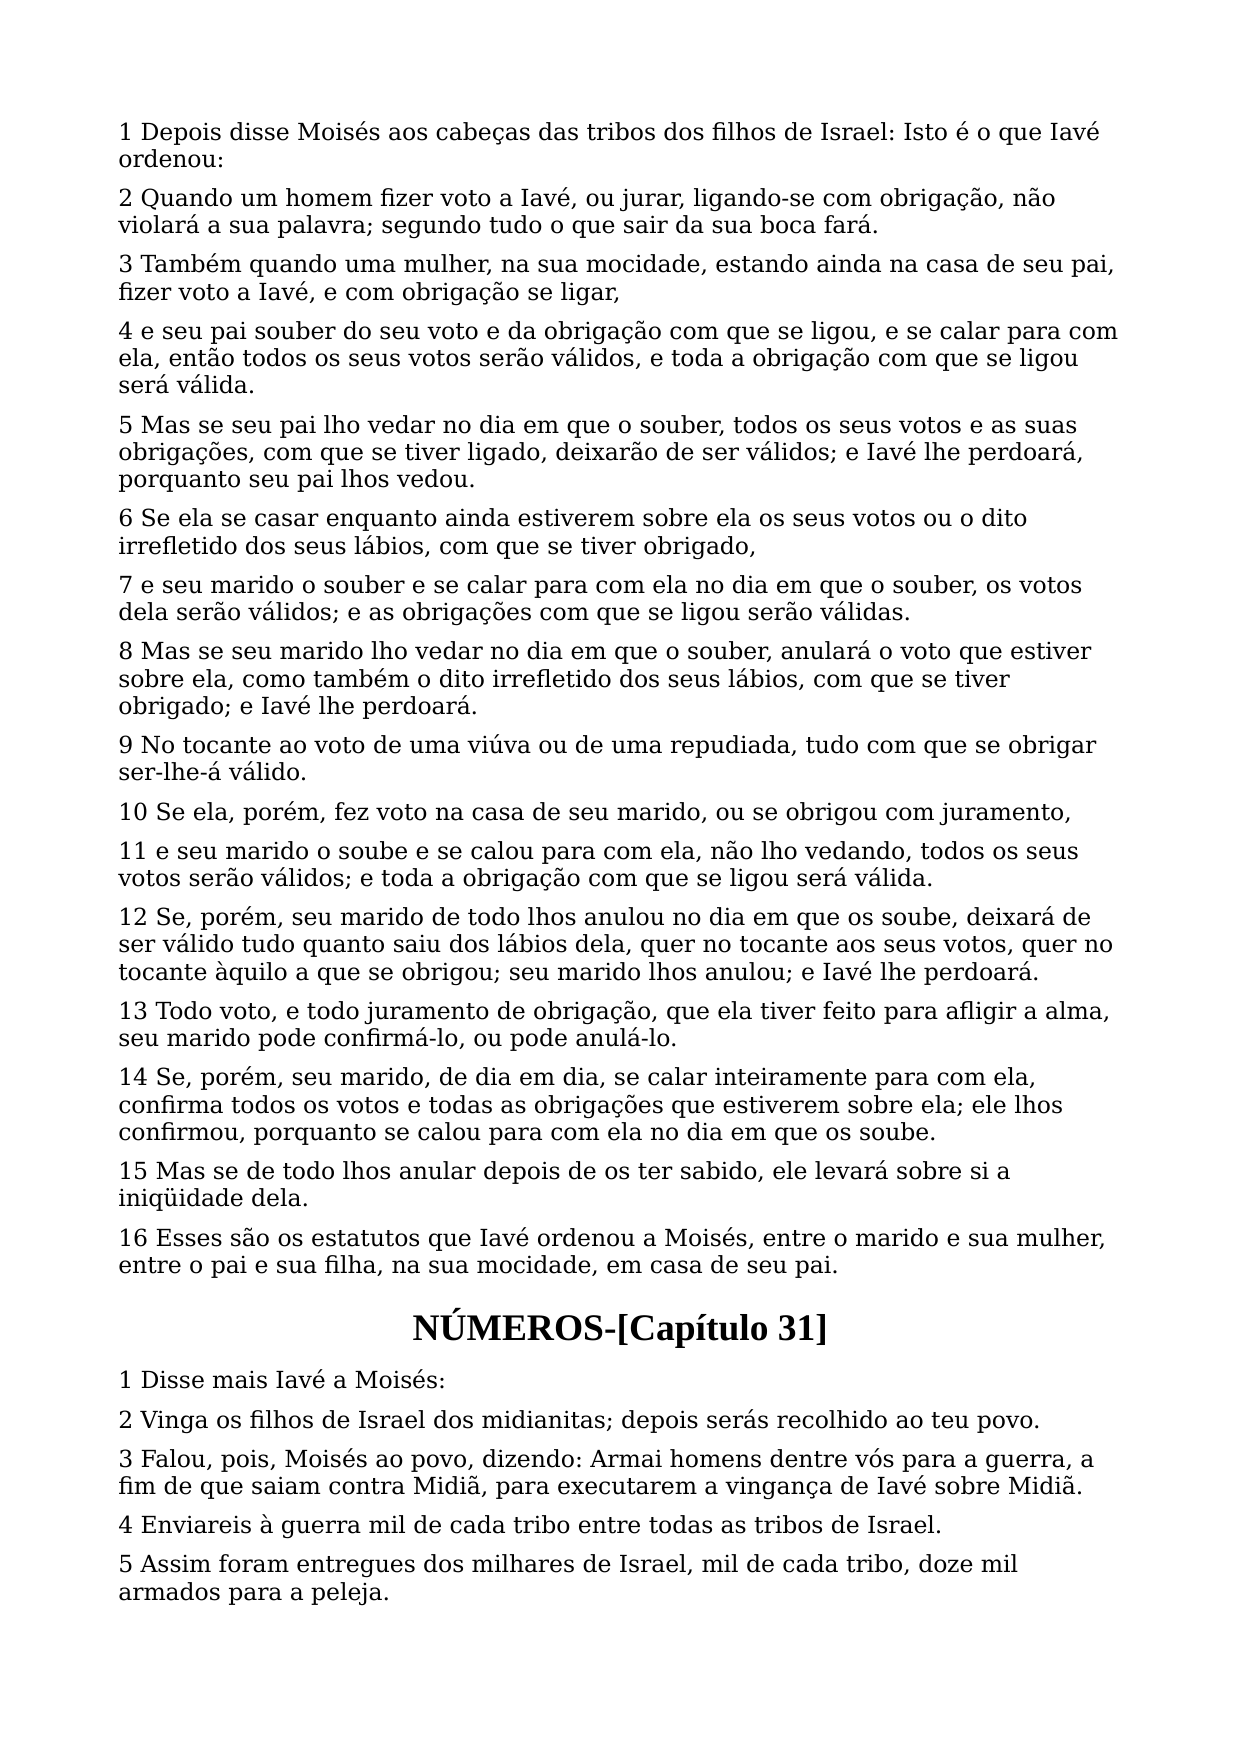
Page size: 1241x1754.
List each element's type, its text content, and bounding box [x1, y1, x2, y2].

text 7 e seu marido o souber e se calar para com ela no dia em que o souber, os votos dela serão válidos; e as obrigações com que se ligou serão válidas. [118, 571, 1122, 626]
text 9 No tocante ao voto de uma viúva ou de uma repudiada, tudo com que se obrigar ser-lhe-á válido. [118, 732, 1122, 786]
text 12 Se, porém, seu marido de todo lhos anulou no dia em que os soube, deixará de ser válido tudo quanto saiu dos lábios dela, quer no tocante aos seus votos, quer no tocante àquilo a que se obrigou; seu marido lhos anulou; e Iavé lhe perdoará. [118, 904, 1122, 986]
text 4 e seu pai souber do seu voto e da obrigação com que se ligou, e se calar para com ela, então todos os seus votos serão válidos, e toda a obrigação com que se ligou será válida. [118, 317, 1122, 399]
subtitle NÚMEROS-[Capítulo 31] [118, 1306, 1122, 1349]
text 1 Depois disse Moisés aos cabeças das tribos dos filhos de Israel: Isto é o que Iavé ordenou: [118, 118, 1122, 173]
text 2 Vinga os filhos de Israel dos midianitas; depois serás recolhido ao teu povo. [118, 1406, 1122, 1433]
text 1 Disse mais Iavé a Moisés: [118, 1367, 1122, 1394]
text 10 Se ela, porém, fez voto na casa de seu marido, ou se obrigou com juramento, [118, 798, 1122, 825]
text 4 Enviareis à guerra mil de cada tribo entre todas as tribos de Israel. [118, 1512, 1122, 1539]
text 16 Esses são os estatutos que Iavé ordenou a Moisés, entre o marido e sua mulher, entre o pai e sua filha, na sua mocidade, em casa de seu pai. [118, 1224, 1122, 1279]
text 11 e seu marido o soube e se calou para com ela, não lho vedando, todos os seus votos serão válidos; e toda a obrigação com que se ligou será válida. [118, 837, 1122, 892]
text 14 Se, porém, seu marido, de dia em dia, se calar inteiramente para com ela, confirma todos os votos e todas as obrigações que estiverem sobre ela; ele lhos confirmou, porquanto se calou para com ela no dia em que os soube. [118, 1064, 1122, 1146]
text 6 Se ela se casar enquanto ainda estiverem sobre ela os seus votos ou o dito irrefletido dos seus lábios, com que se tiver obrigado, [118, 505, 1122, 559]
text 5 Mas se seu pai lho vedar no dia em que o souber, todos os seus votos e as suas obrigações, com que se tiver ligado, deixarão de ser válidos; e Iavé lhe perdoará, porquanto seu pai lhos vedou. [118, 411, 1122, 493]
text 8 Mas se seu marido lho vedar no dia em que o souber, anulará o voto que estiver sobre ela, como também o dito irrefletido dos seus lábios, com que se tiver obrigado; e Iavé lhe perdoará. [118, 638, 1122, 720]
text 3 Também quando uma mulher, na sua mocidade, estando ainda na casa de seu pai, fizer voto a Iavé, e com obrigação se ligar, [118, 251, 1122, 306]
text 2 Quando um homem fizer voto a Iavé, ou jurar, ligando-se com obrigação, não violará a sua palavra; segundo tudo o que sair da sua boca fará. [118, 184, 1122, 239]
text 3 Falou, pois, Moisés ao povo, dizendo: Armai homens dentre vós para a guerra, a fim de que saiam contra Midiã, para executarem a vingança de Iavé sobre Midiã. [118, 1445, 1122, 1500]
text 15 Mas se de todo lhos anular depois de os ter sabido, ele levará sobre si a iniqüidade dela. [118, 1158, 1122, 1212]
text 5 Assim foram entregues dos milhares de Israel, mil de cada tribo, doze mil armados para a peleja. [118, 1551, 1122, 1606]
text 13 Todo voto, e todo juramento de obrigação, que ela tiver feito para afligir a alma, seu marido pode confirmá-lo, ou pode anulá-lo. [118, 997, 1122, 1052]
